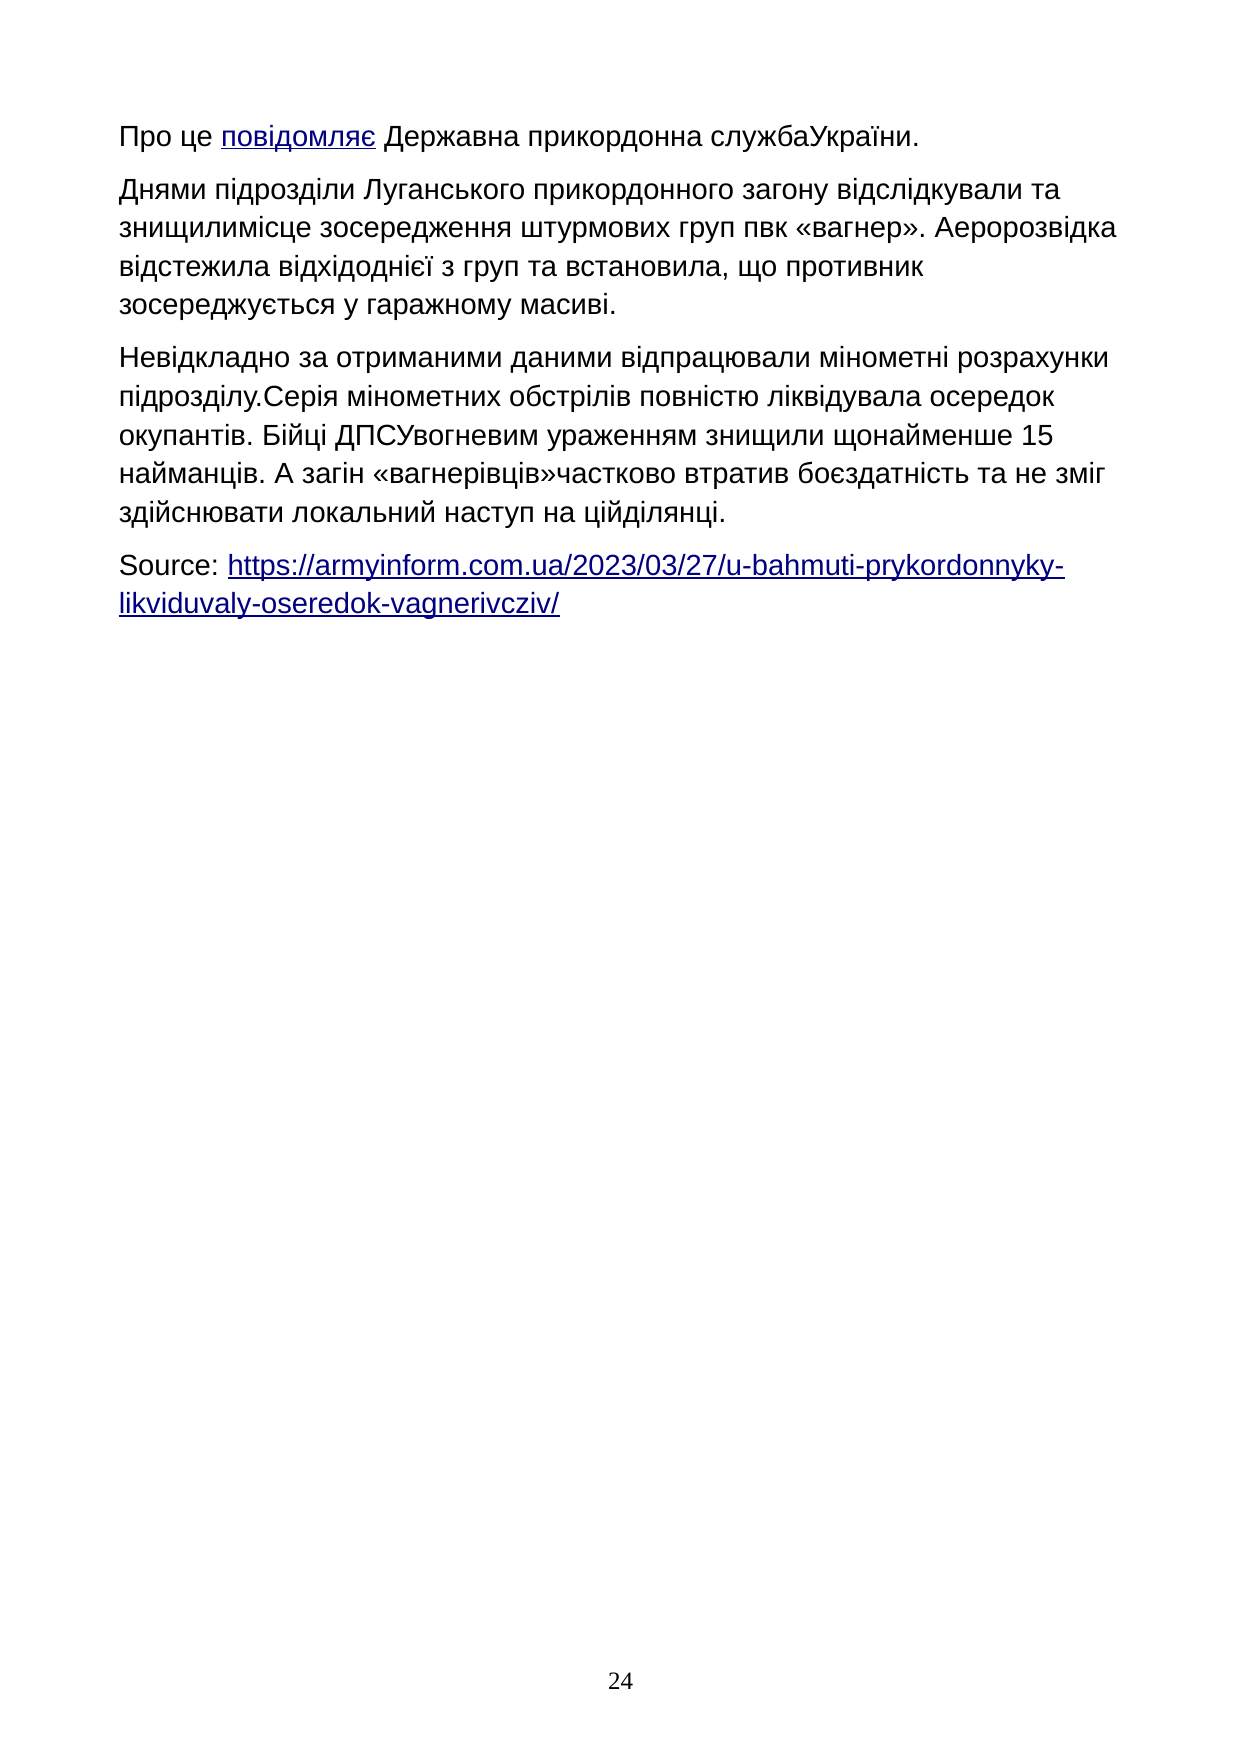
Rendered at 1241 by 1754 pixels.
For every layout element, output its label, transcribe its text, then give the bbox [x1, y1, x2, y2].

text Source: https://armyinform.com.ua/2023/03/27/u-bahmuti-prykordonnyky-likviduvaly-oseredok-vagnerivcziv/ [118, 548, 1122, 620]
text Днями підрозділи Луганського прикордонного загону відслідкували та знищилимісце зосередження штурмових груп пвк «вагнер». Аеророзвідка відстежила відхідоднієї з груп та встановила, що противник зосереджується у гаражному масиві. [118, 172, 1122, 321]
text Про це повідомляє Державна прикордонна службаУкраїни. [118, 118, 1122, 152]
text Невідкладно за отриманими даними відпрацювали мінометні розрахунки підрозділу.Серія мінометних обстрілів повністю ліквідувала осередок окупантів. Бійці ДПСУвогневим ураженням знищили щонайменше 15 найманців. А загін «вагнерівців»частково втратив боєздатність та не зміг здійснювати локальний наступ на ційділянці. [118, 340, 1122, 528]
